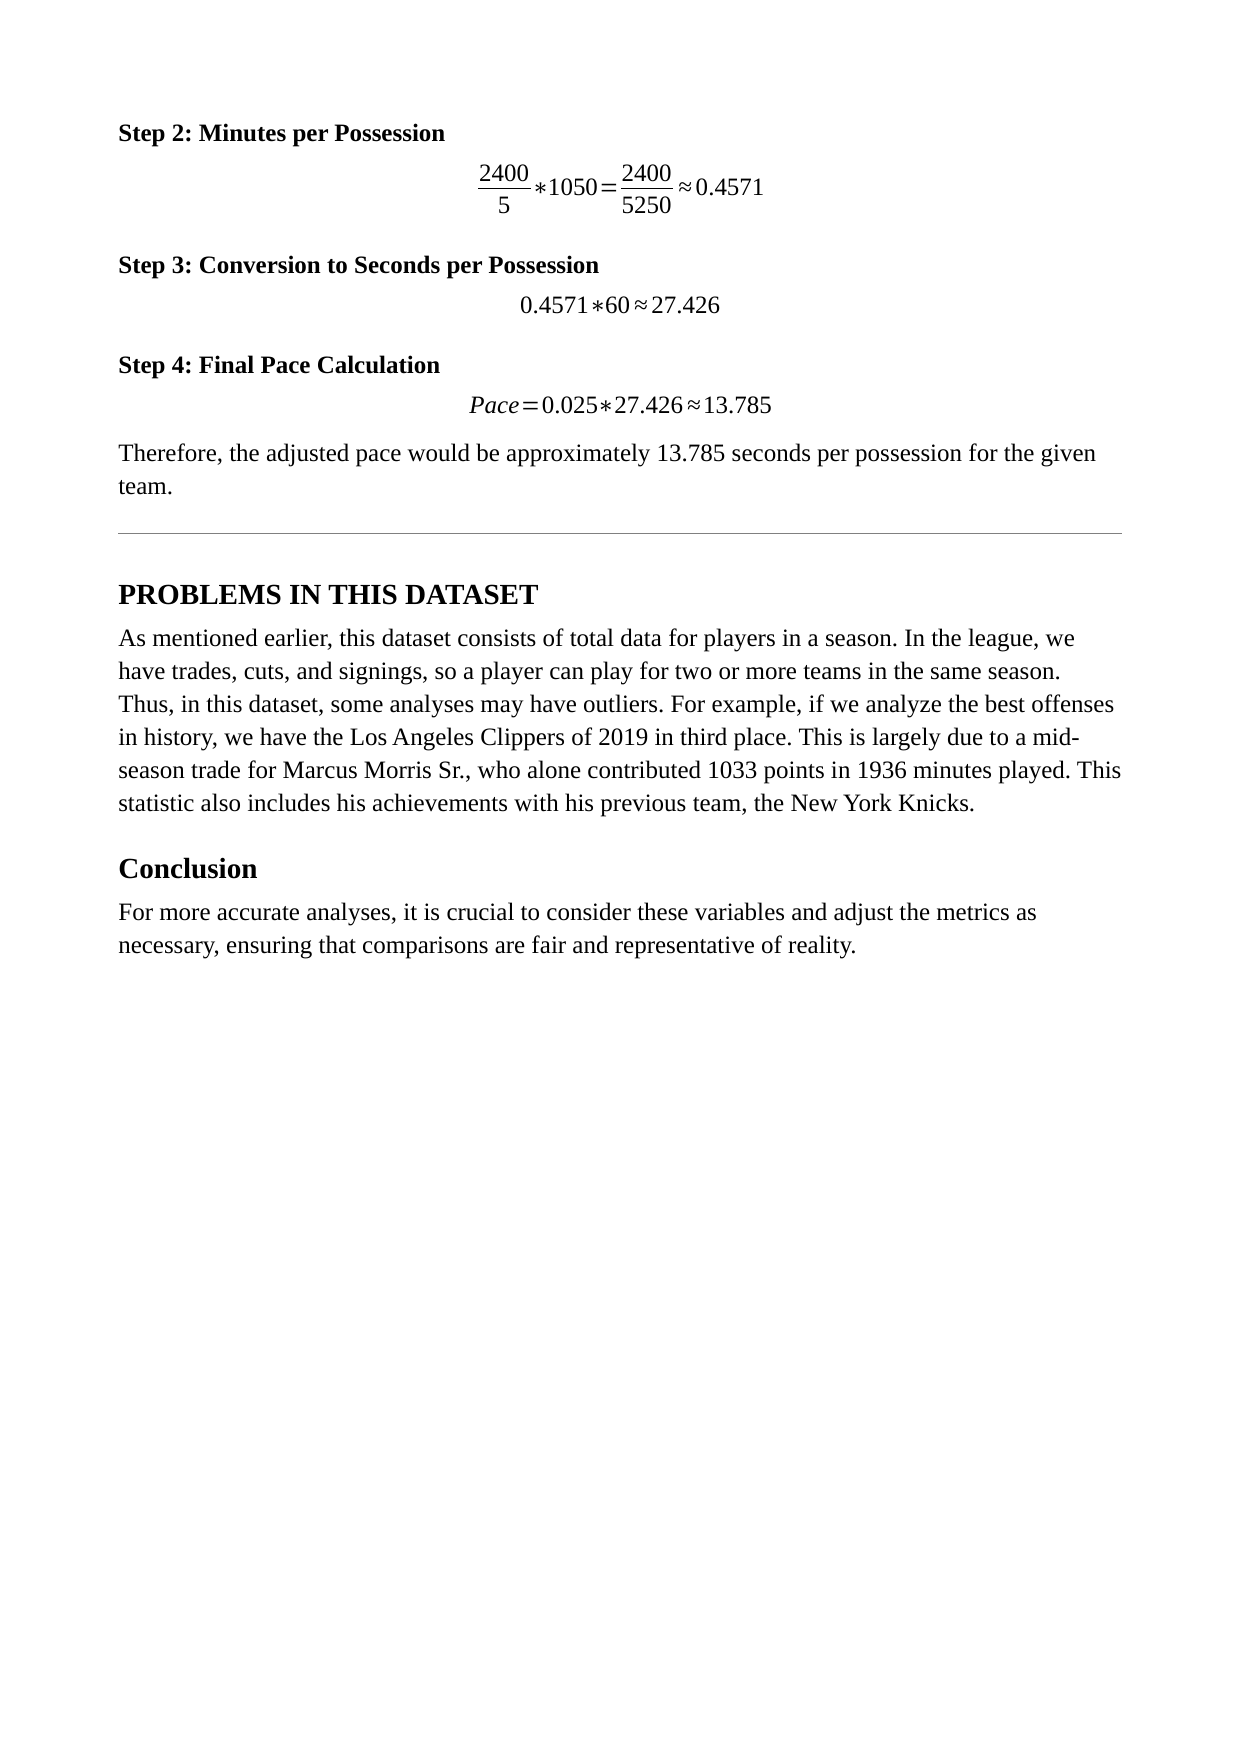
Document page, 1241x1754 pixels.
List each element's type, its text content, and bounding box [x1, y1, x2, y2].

subtitle Step 2: Minutes per Possession [118, 118, 1122, 147]
text As mentioned earlier, this dataset consists of total data for players in a season. In the league, we have trades, cuts, and signings, so a player can play for two or more teams in the same season. Thus, in this dataset, some analyses may have outliers. For example, if we analyze the best offenses in history, we have the Los Angeles Clippers of 2019 in third place. This is largely due to a mid-season trade for Marcus Morris Sr., who alone contributed 1033 points in 1936 minutes played. This statistic also includes his achievements with his previous team, the New York Knicks. [118, 623, 1122, 817]
subtitle PROBLEMS IN THIS DATASET [118, 577, 1122, 611]
text Therefore, the adjusted pace would be approximately 13.785 seconds per possession for the given team. [118, 438, 1122, 500]
subtitle Conclusion [118, 851, 1122, 884]
subtitle Step 3: Conversion to Seconds per Possession [118, 250, 1122, 278]
text For more accurate analyses, it is crucial to consider these variables and adjust the metrics as necessary, ensuring that comparisons are fair and representative of reality. [118, 897, 1122, 958]
subtitle Step 4: Final Pace Calculation [118, 350, 1122, 379]
